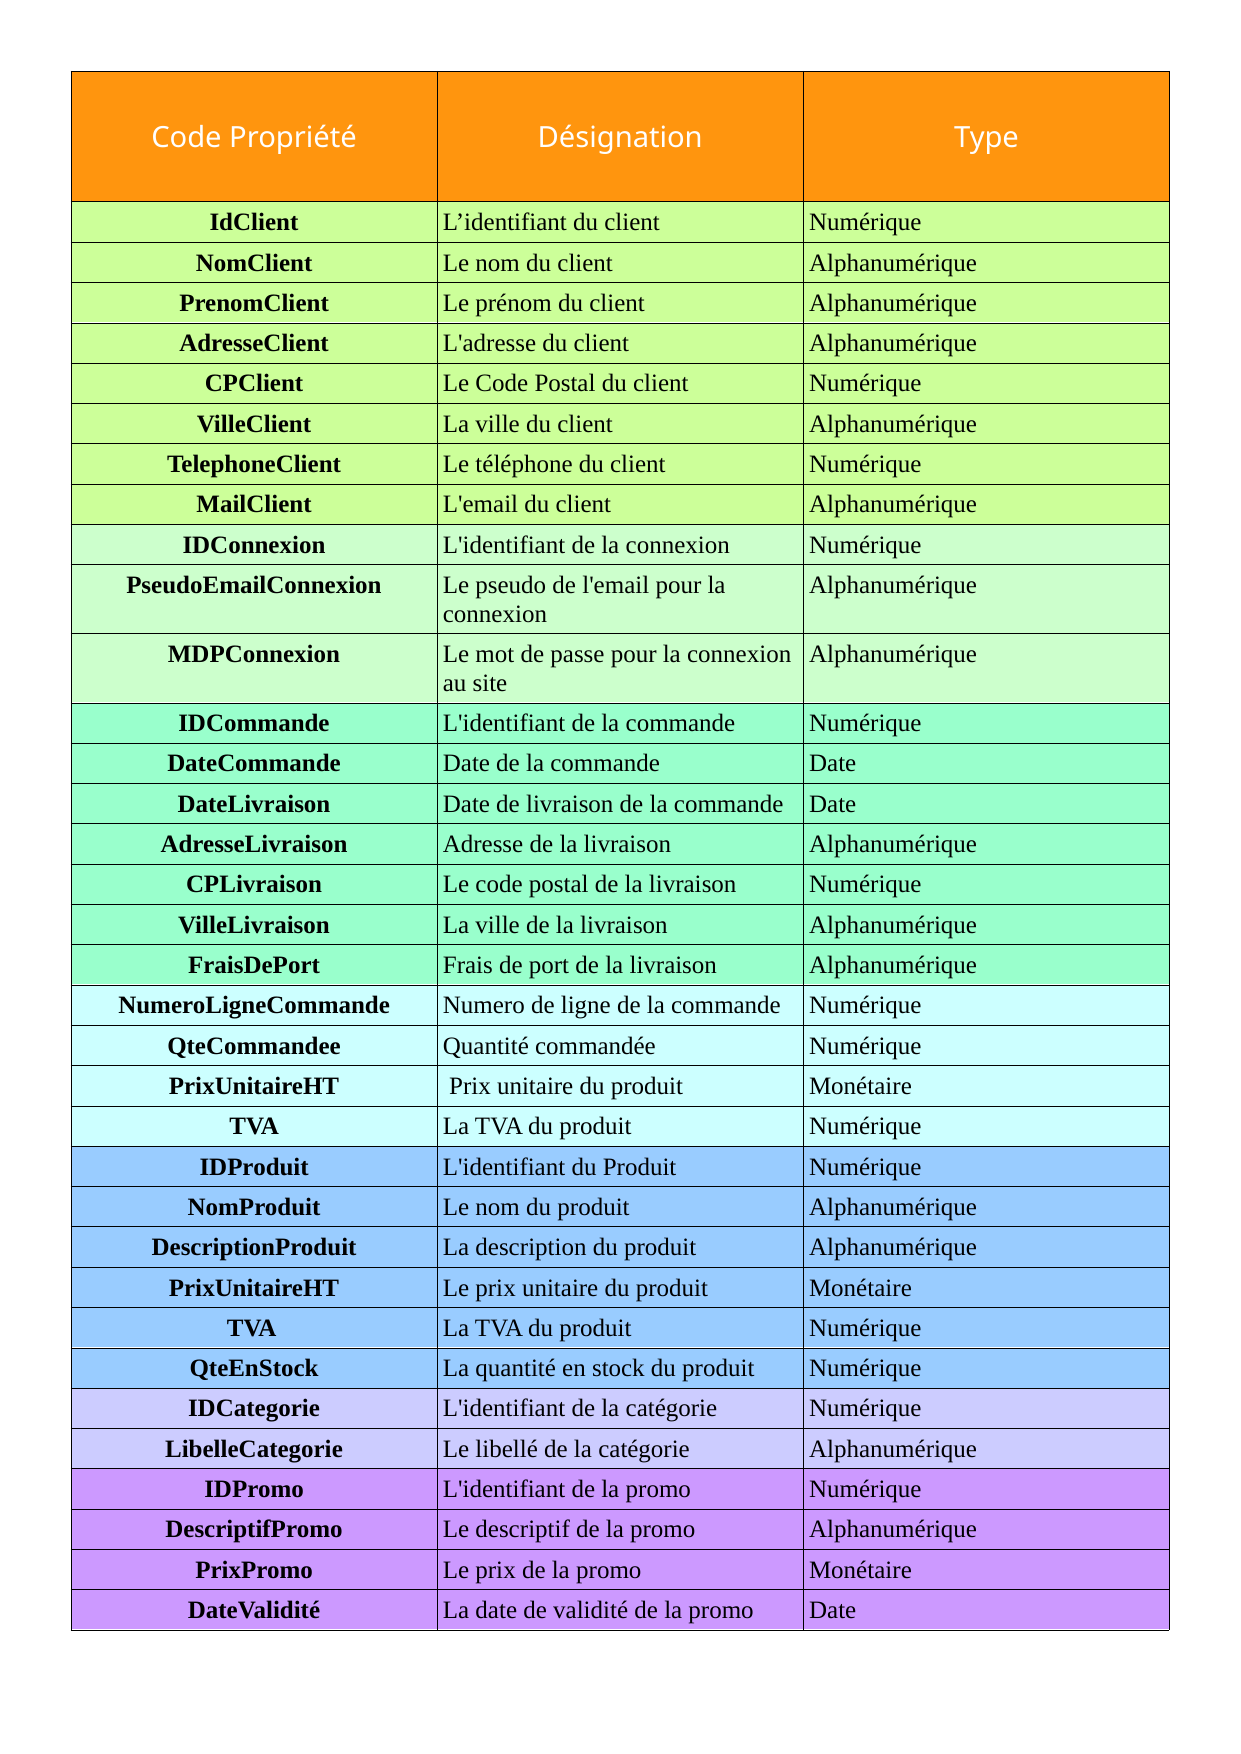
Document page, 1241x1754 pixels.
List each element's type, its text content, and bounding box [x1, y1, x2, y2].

table_cell IDPromo [72, 1469, 437, 1509]
table_cell Le pseudo de l'email pour la connexion [438, 565, 803, 633]
table_cell La ville de la livraison [438, 905, 803, 944]
table_cell Le prénom du client [438, 283, 803, 322]
table_cell NomClient [72, 243, 437, 282]
table_cell IDCommande [72, 704, 437, 743]
table_cell Date [804, 784, 1169, 823]
table_cell Alphanumérique [804, 324, 1169, 363]
table_cell Date [804, 1590, 1169, 1629]
table_cell Le libellé de la catégorie [438, 1429, 803, 1468]
table_cell CPLivraison [72, 865, 437, 904]
table_cell Le téléphone du client [438, 444, 803, 484]
table_cell Numérique [804, 1308, 1169, 1347]
table_cell Alphanumérique [804, 945, 1169, 984]
table_cell L'adresse du client [438, 324, 803, 363]
table_cell Le Code Postal du client [438, 364, 803, 403]
table_cell Le nom du client [438, 243, 803, 282]
table_cell L'identifiant du Produit [438, 1147, 803, 1186]
table_cell LibelleCategorie [72, 1429, 437, 1468]
table_cell Date [804, 744, 1169, 783]
table_cell Alphanumérique [804, 824, 1169, 864]
table_cell TVA [72, 1107, 437, 1146]
table_cell Prix unitaire du produit [438, 1066, 803, 1106]
table_cell Le mot de passe pour la connexion au site [438, 634, 803, 702]
table_cell Alphanumérique [804, 565, 1169, 633]
table_cell Monétaire [804, 1268, 1169, 1307]
table_cell Alphanumérique [804, 1429, 1169, 1468]
table_cell Alphanumérique [804, 1510, 1169, 1549]
table_cell L'identifiant de la connexion [438, 525, 803, 564]
table_cell VilleClient [72, 404, 437, 443]
table_cell L'identifiant de la promo [438, 1469, 803, 1509]
table_cell FraisDePort [72, 945, 437, 984]
table_cell Le nom du produit [438, 1187, 803, 1226]
table_header Désignation [438, 72, 803, 201]
table_cell PseudoEmailConnexion [72, 565, 437, 633]
table_cell NumeroLigneCommande [72, 986, 437, 1025]
table_cell DateCommande [72, 744, 437, 783]
table_cell TelephoneClient [72, 444, 437, 484]
table_cell Le prix unitaire du produit [438, 1268, 803, 1307]
table_cell PrixPromo [72, 1550, 437, 1589]
table_cell NomProduit [72, 1187, 437, 1226]
table_cell Quantité commandée [438, 1026, 803, 1065]
table_cell Numérique [804, 1107, 1169, 1146]
table_cell Alphanumérique [804, 1187, 1169, 1226]
table_cell Le code postal de la livraison [438, 865, 803, 904]
table_cell L’identifiant du client [438, 202, 803, 242]
table_cell Alphanumérique [804, 905, 1169, 944]
table_cell AdresseLivraison [72, 824, 437, 864]
table_cell Date de livraison de la commande [438, 784, 803, 823]
table_cell Alphanumérique [804, 283, 1169, 322]
table_cell L'identifiant de la commande [438, 704, 803, 743]
table_cell DateLivraison [72, 784, 437, 823]
table_cell Numérique [804, 202, 1169, 242]
table_cell Numérique [804, 1389, 1169, 1428]
table_cell Numérique [804, 525, 1169, 564]
table_cell QteEnStock [72, 1349, 437, 1388]
table_cell Numérique [804, 1469, 1169, 1509]
table_cell La date de validité de la promo [438, 1590, 803, 1629]
table_cell Date de la commande [438, 744, 803, 783]
table_cell Numérique [804, 704, 1169, 743]
table_header Type [804, 72, 1169, 201]
table_cell Adresse de la livraison [438, 824, 803, 864]
table_cell IdClient [72, 202, 437, 242]
table_cell PrixUnitaireHT [72, 1268, 437, 1307]
table_cell Numérique [804, 444, 1169, 484]
table_cell Alphanumérique [804, 243, 1169, 282]
table_cell TVA [72, 1308, 437, 1347]
table_cell Alphanumérique [804, 1227, 1169, 1267]
table_cell La ville du client [438, 404, 803, 443]
table_cell Numérique [804, 364, 1169, 403]
table_cell La TVA du produit [438, 1107, 803, 1146]
table_cell L'identifiant de la catégorie [438, 1389, 803, 1428]
table_cell La TVA du produit [438, 1308, 803, 1347]
table_cell DescriptionProduit [72, 1227, 437, 1267]
table_cell CPClient [72, 364, 437, 403]
table_cell PrixUnitaireHT [72, 1066, 437, 1106]
table_cell Numero de ligne de la commande [438, 986, 803, 1025]
table_cell AdresseClient [72, 324, 437, 363]
table_cell Numérique [804, 986, 1169, 1025]
table_cell Frais de port de la livraison [438, 945, 803, 984]
table_cell Alphanumérique [804, 634, 1169, 702]
table_cell Alphanumérique [804, 485, 1169, 524]
table_cell IDProduit [72, 1147, 437, 1186]
table_cell DescriptifPromo [72, 1510, 437, 1549]
table_cell Alphanumérique [804, 404, 1169, 443]
table_cell Monétaire [804, 1066, 1169, 1106]
table_cell Numérique [804, 1026, 1169, 1065]
table_header Code Propriété [72, 72, 437, 201]
table_cell DateValidité [72, 1590, 437, 1629]
table_cell Numérique [804, 1147, 1169, 1186]
table_cell IDCategorie [72, 1389, 437, 1428]
table_cell MDPConnexion [72, 634, 437, 702]
table_cell Le prix de la promo [438, 1550, 803, 1589]
table_cell PrenomClient [72, 283, 437, 322]
table_cell La description du produit [438, 1227, 803, 1267]
table_cell Numérique [804, 1349, 1169, 1388]
table_cell IDConnexion [72, 525, 437, 564]
table_cell Monétaire [804, 1550, 1169, 1589]
table_cell L'email du client [438, 485, 803, 524]
table_cell Numérique [804, 865, 1169, 904]
table_cell Le descriptif de la promo [438, 1510, 803, 1549]
table_cell VilleLivraison [72, 905, 437, 944]
table_cell MailClient [72, 485, 437, 524]
table_cell La quantité en stock du produit [438, 1349, 803, 1388]
table_cell QteCommandee [72, 1026, 437, 1065]
